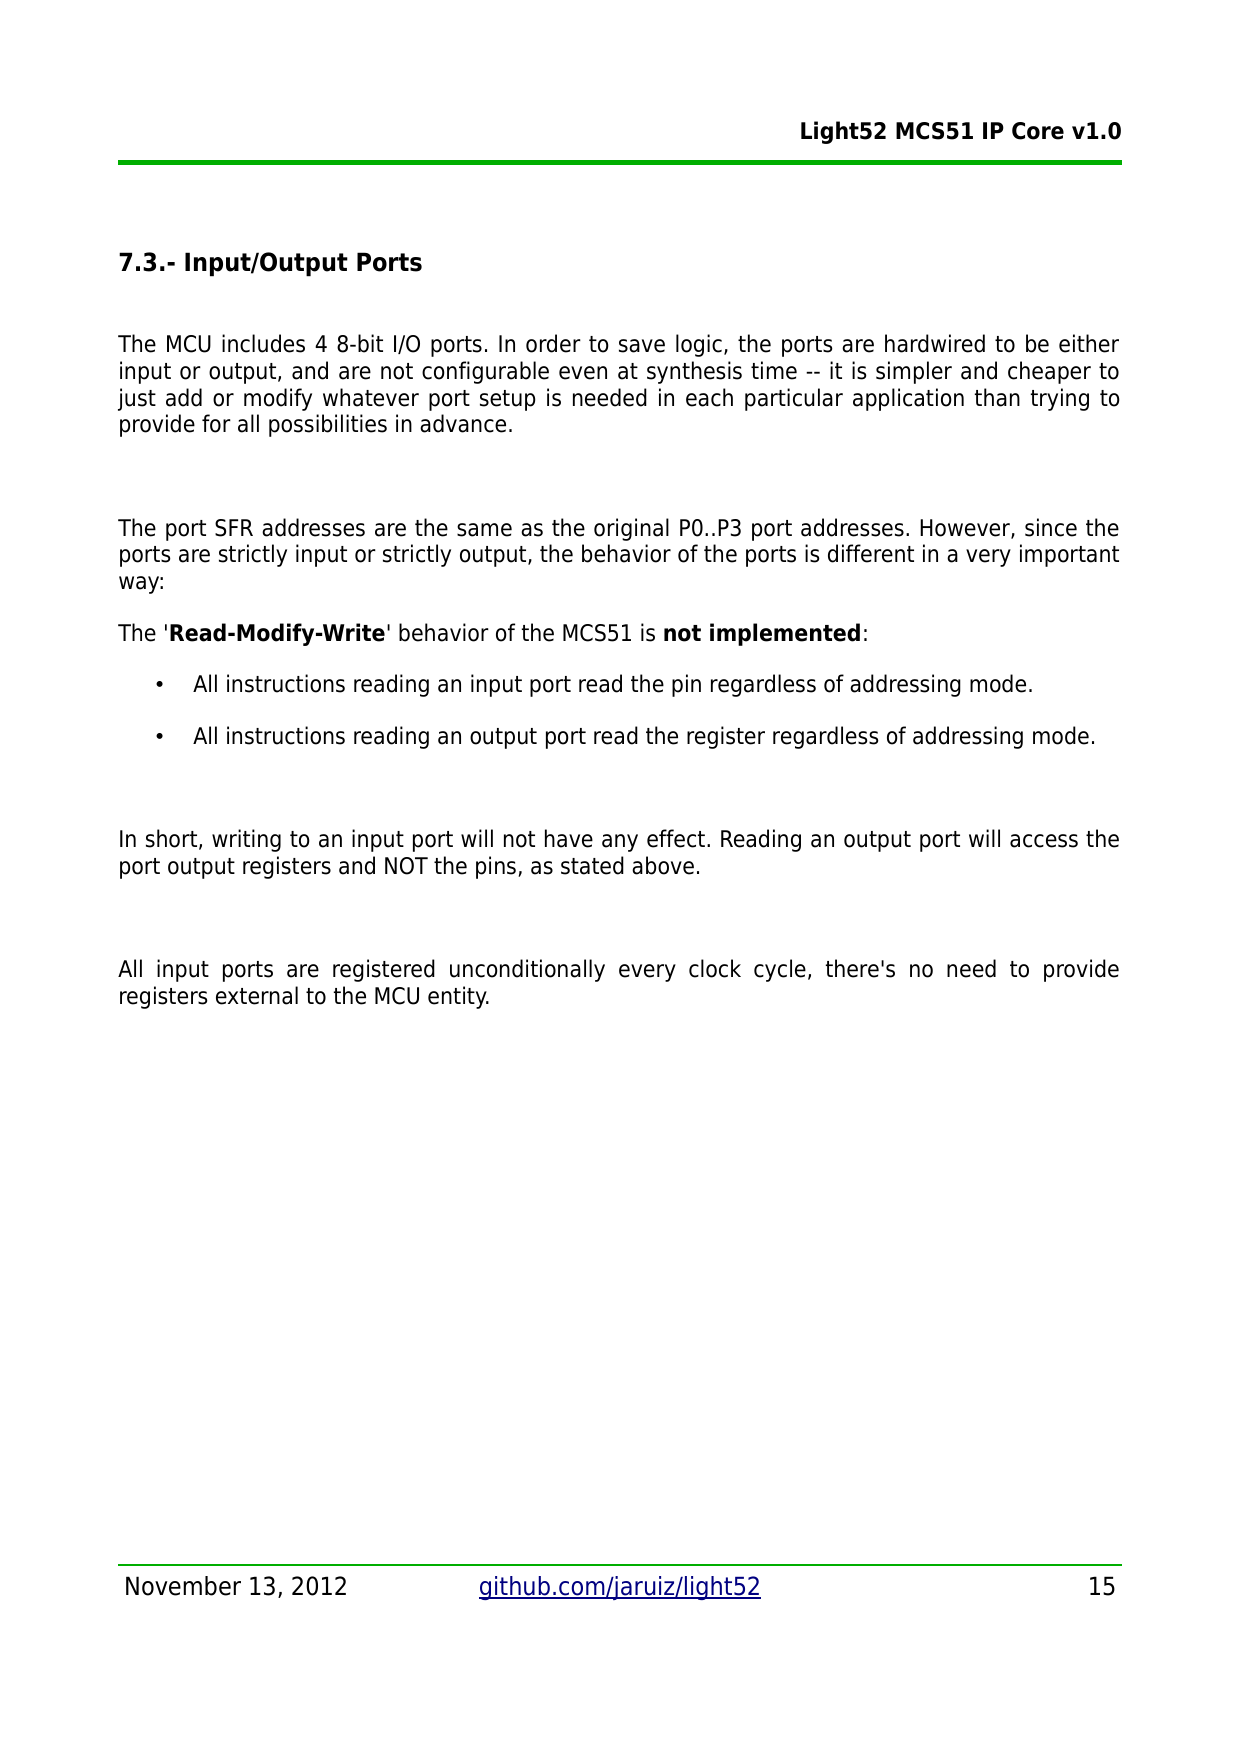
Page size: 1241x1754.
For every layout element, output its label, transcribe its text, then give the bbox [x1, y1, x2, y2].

text All input ports are registered unconditionally every clock cycle, there's no need to provide registers external to the MCU entity. [118, 956, 1122, 1010]
list All instructions reading an output port read the register regardless of addressing mode. [156, 723, 1122, 750]
text The 'Read-Modify-Write' behavior of the MCS51 is not implemented: [118, 620, 1122, 646]
text In short, writing to an input port will not have any effect. Reading an output port will access the port output registers and NOT the pins, as stated above. [118, 826, 1122, 880]
text The port SFR addresses are the same as the original P0..P3 port addresses. However, since the ports are strictly input or strictly output, the behavior of the ports is different in a very important way: [118, 515, 1122, 595]
text The MCU includes 4 8-bit I/O ports. In order to save logic, the ports are hardwired to be either input or output, and are not configurable even at synthesis time -- it is simpler and cheaper to just add or modify whatever port setup is needed in each particular application than trying to provide for all possibilities in advance. [118, 331, 1122, 438]
subtitle 7.3.- Input/Output Ports [118, 248, 1122, 277]
list All instructions reading an input port read the pin regardless of addressing mode. [156, 671, 1122, 698]
